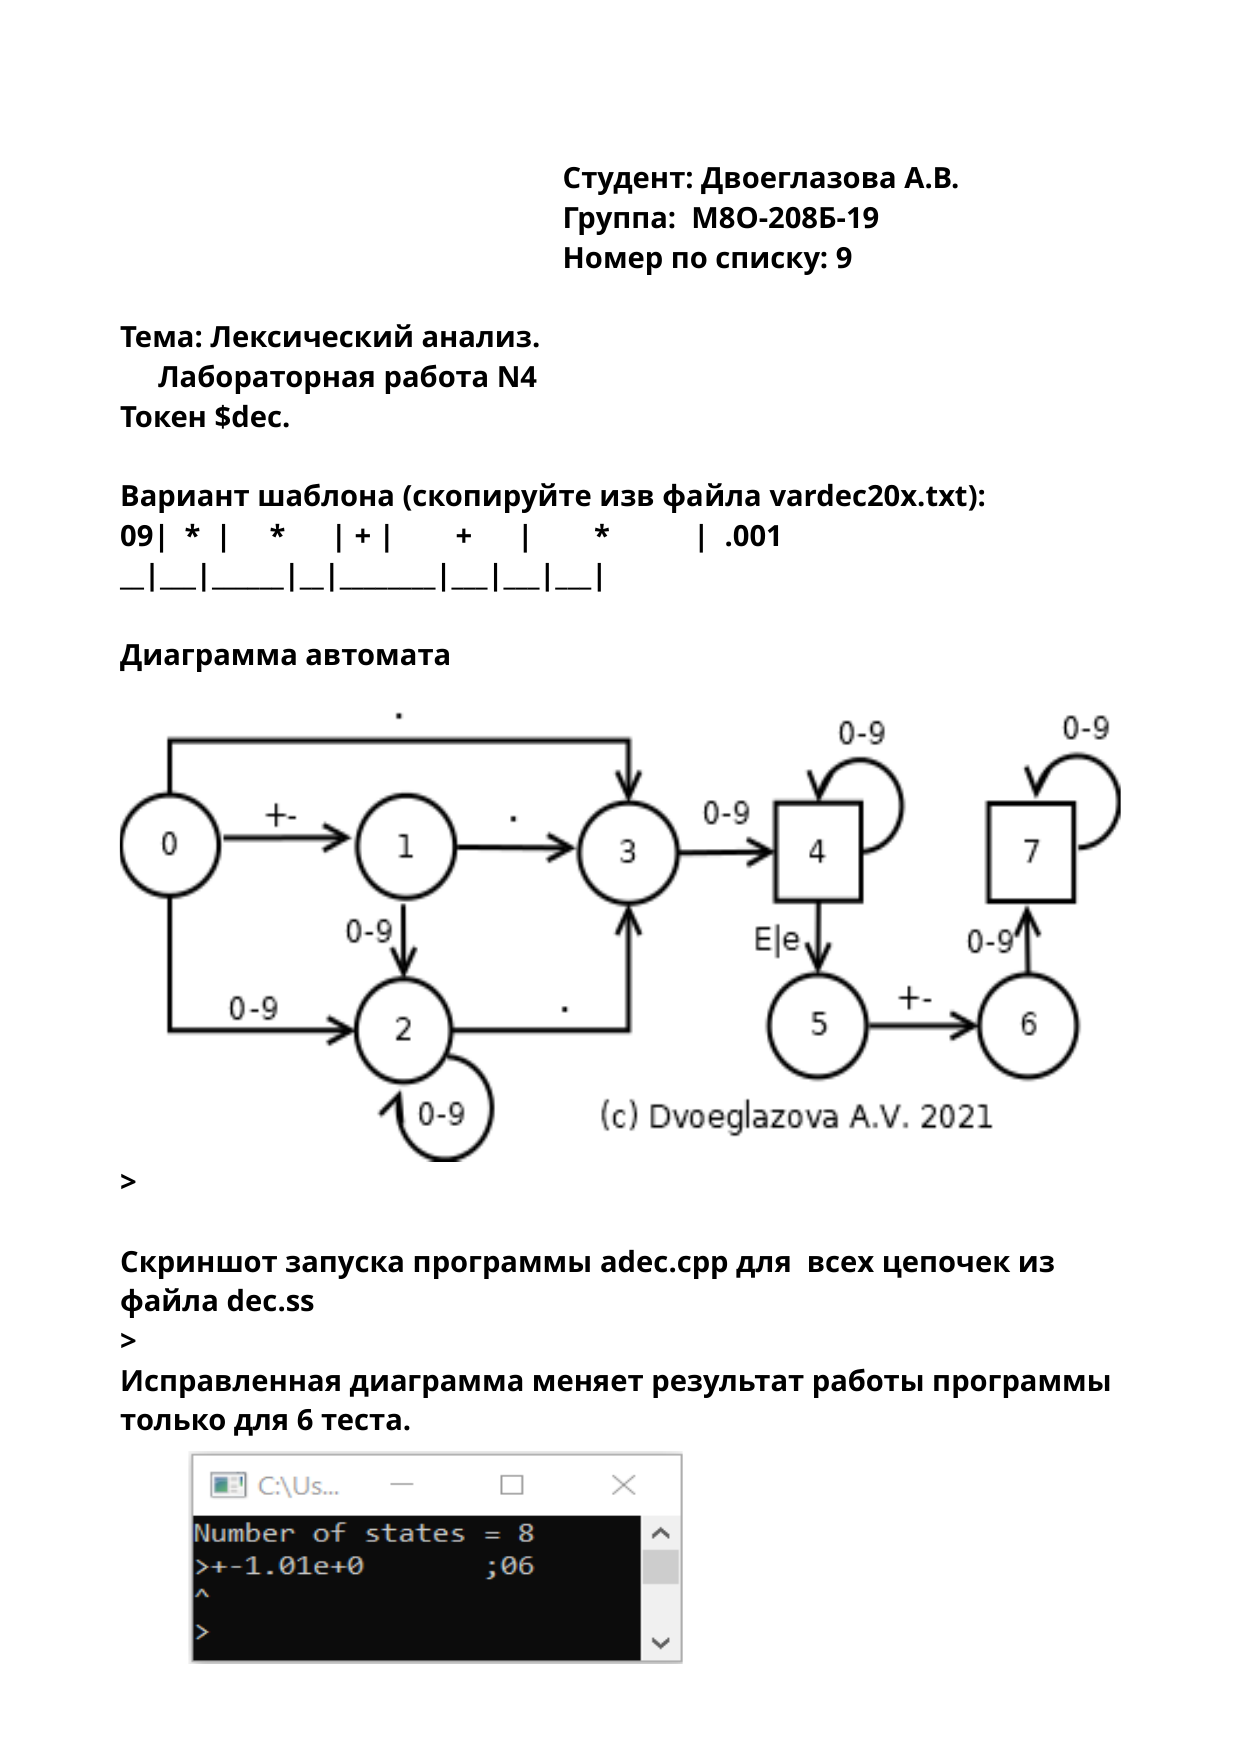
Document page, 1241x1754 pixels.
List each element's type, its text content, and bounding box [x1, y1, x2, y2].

text __|___|______|__|________|___|___|___| [120, 555, 1120, 594]
picture [188, 1451, 683, 1664]
text > [120, 1162, 1120, 1201]
text Диаграмма автомата [120, 634, 1120, 673]
text 09| * | * | + | + | * | .001 [120, 515, 1120, 555]
text Скриншот запуска программы adec.cpp для всех цепочек из файла dec.ss [120, 1241, 1120, 1320]
text Вариант шаблона (скопируйте изв файла vardec20х.txt): [120, 475, 1120, 515]
text Группа: М8О-208Б-19 [120, 197, 1120, 237]
text Студент: Двоеглазова А.В. [120, 158, 1120, 197]
text Токен $dec. [120, 396, 1120, 436]
picture [119, 673, 1121, 1162]
text Тема: Лексический анализ. [120, 317, 1120, 356]
text Лабораторная работа N4 [120, 356, 1120, 396]
text > [120, 1320, 1120, 1360]
text Исправленная диаграмма меняет результат работы программы только для 6 теста. [120, 1360, 1120, 1439]
text Номер по списку: 9 [120, 237, 1120, 277]
